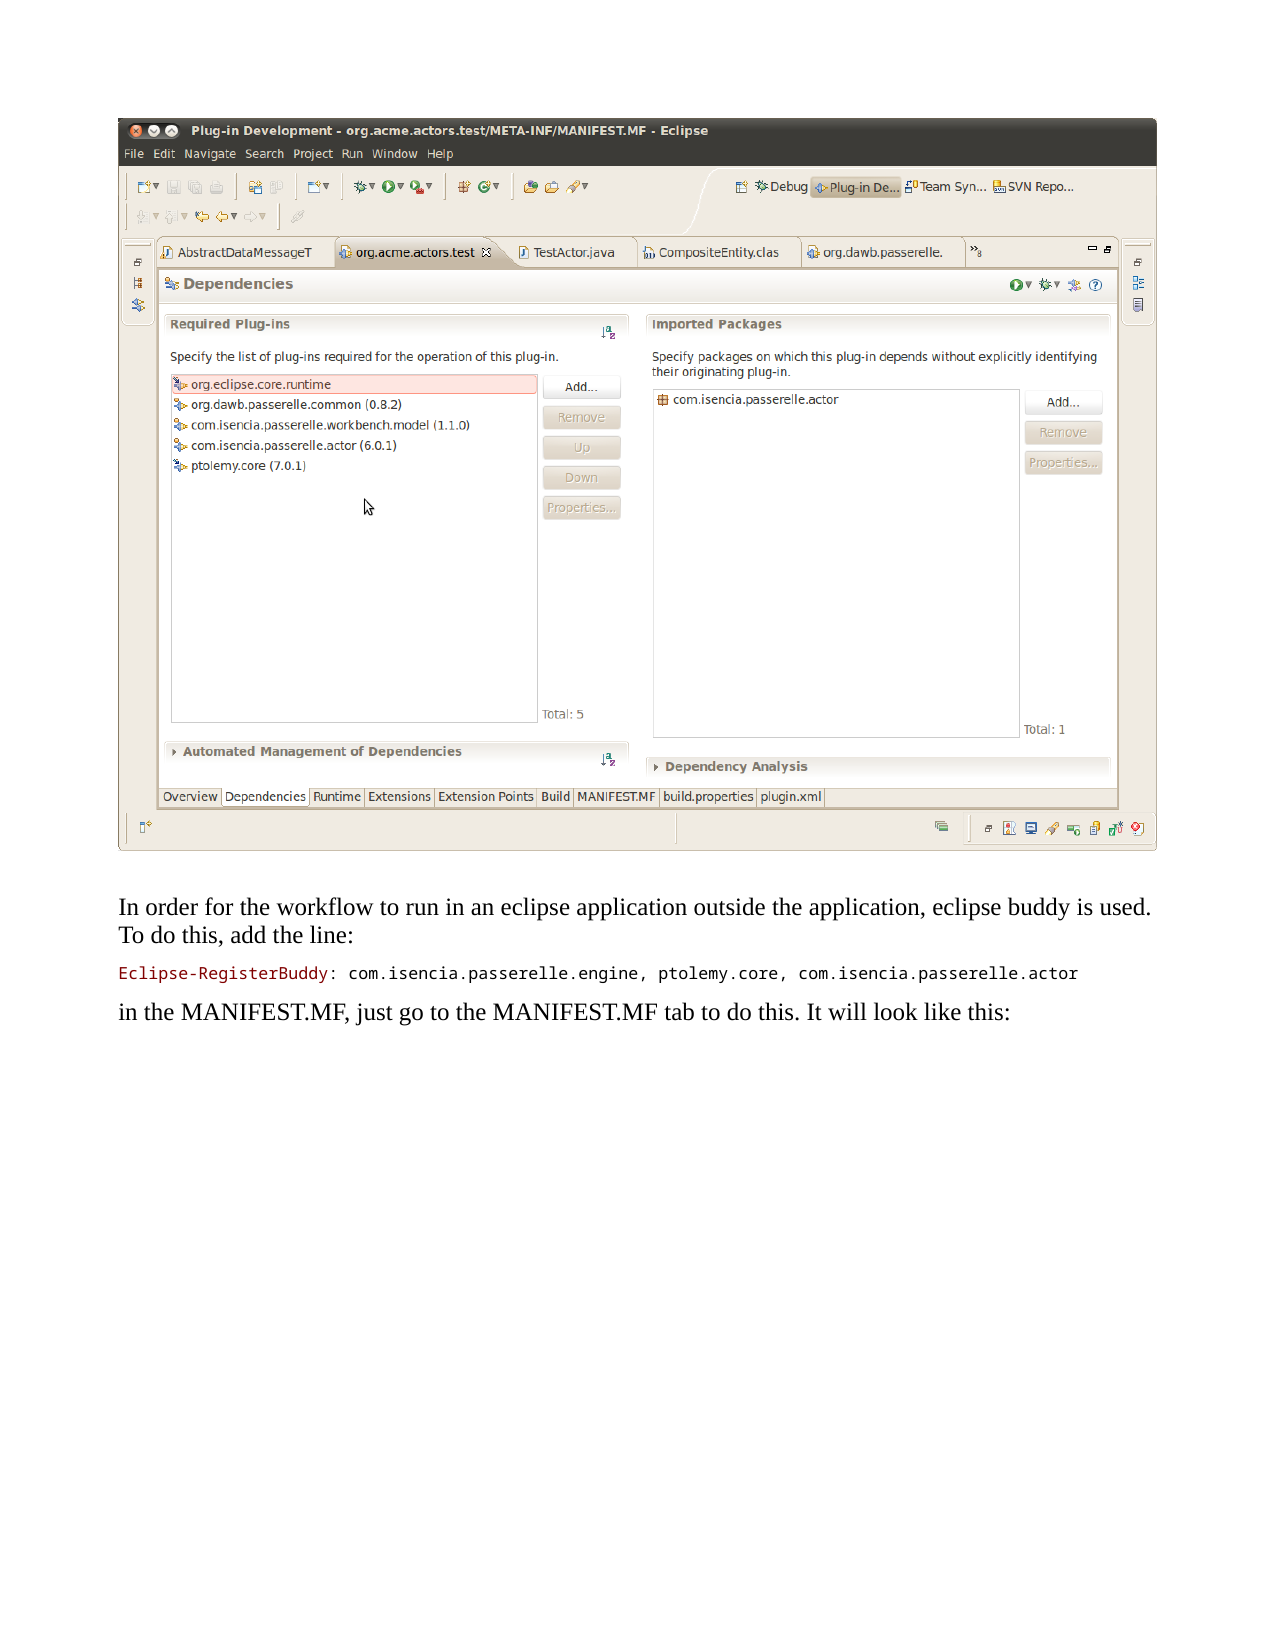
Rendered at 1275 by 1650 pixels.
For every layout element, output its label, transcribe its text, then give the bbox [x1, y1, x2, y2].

text In order for the workflow to run in an eclipse application outside the application, eclipse buddy is used. To do this, add the line: [118, 892, 1157, 949]
text Eclipse-RegisterBuddy: com.isencia.passerelle.engine, ptolemy.core, com.isencia.passerelle.actor [118, 962, 1157, 984]
text in the MANIFEST.MF, just go to the MANIFEST.MF tab to do this. It will look like this: [118, 997, 1157, 1026]
picture [118, 118, 1157, 851]
